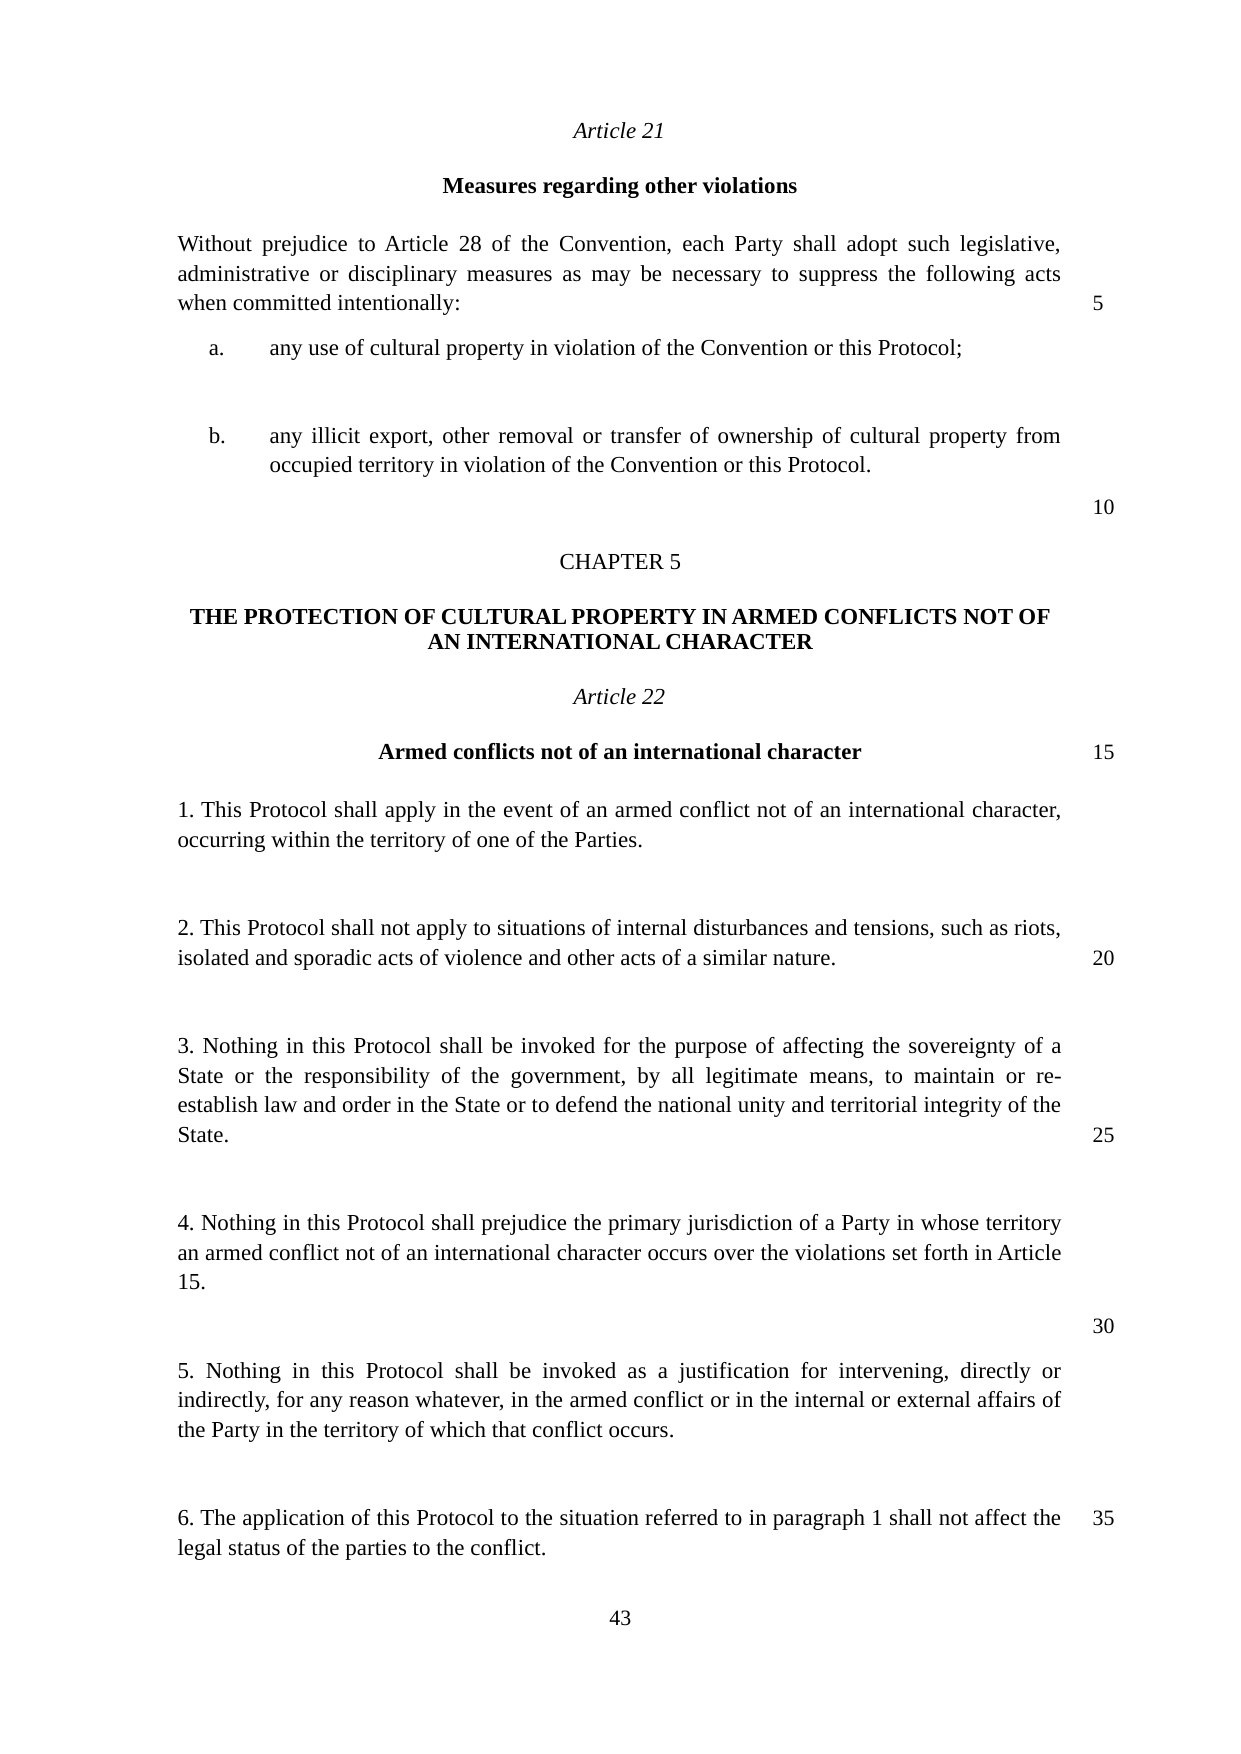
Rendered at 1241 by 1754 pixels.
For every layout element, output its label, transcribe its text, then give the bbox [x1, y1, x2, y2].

text 2. This Protocol shall not apply to situations of internal disturbances and tensions, such as riots, isolated and sporadic acts of violence and other acts of a similar nature. [177, 912, 1063, 971]
title The protection of cultural property in armed conflicts not of an international character [177, 604, 1063, 655]
text Article 21 [177, 118, 1063, 144]
text 5. Nothing in this Protocol shall be invoked as a justification for intervening, directly or indirectly, for any reason whatever, in the armed conflict or in the internal or external affairs of the Party in the territory of which that conflict occurs. [177, 1355, 1063, 1443]
text b. any illicit export, other removal or transfer of ownership of cultural property from occupied territory in violation of the Convention or this Protocol. [208, 420, 1063, 479]
title Measures regarding other violations [177, 173, 1063, 199]
text Article 22 [177, 684, 1063, 710]
text 3. Nothing in this Protocol shall be invoked for the purpose of affecting the sovereignty of a State or the responsibility of the government, by all legitimate means, to maintain or re-establish law and order in the State or to defend the national unity and territorial integrity of the State. [177, 1030, 1063, 1148]
text Chapter 5 [177, 549, 1063, 574]
title Armed conflicts not of an international character [177, 739, 1063, 765]
text 4. Nothing in this Protocol shall prejudice the primary jurisdiction of a Party in whose territory an armed conflict not of an international character occurs over the violations set forth in Article 15. [177, 1207, 1063, 1296]
text a. any use of cultural property in violation of the Convention or this Protocol; [208, 331, 1063, 361]
text 6. The application of this Protocol to the situation referred to in paragraph 1 shall not affect the legal status of the parties to the conflict. [177, 1502, 1063, 1561]
text Without prejudice to Article 28 of the Convention, each Party shall adopt such legislative, administrative or disciplinary measures as may be necessary to suppress the following acts when committed intentionally: [177, 228, 1063, 317]
text 1. This Protocol shall apply in the event of an armed conflict not of an international character, occurring within the territory of one of the Parties. [177, 794, 1063, 853]
